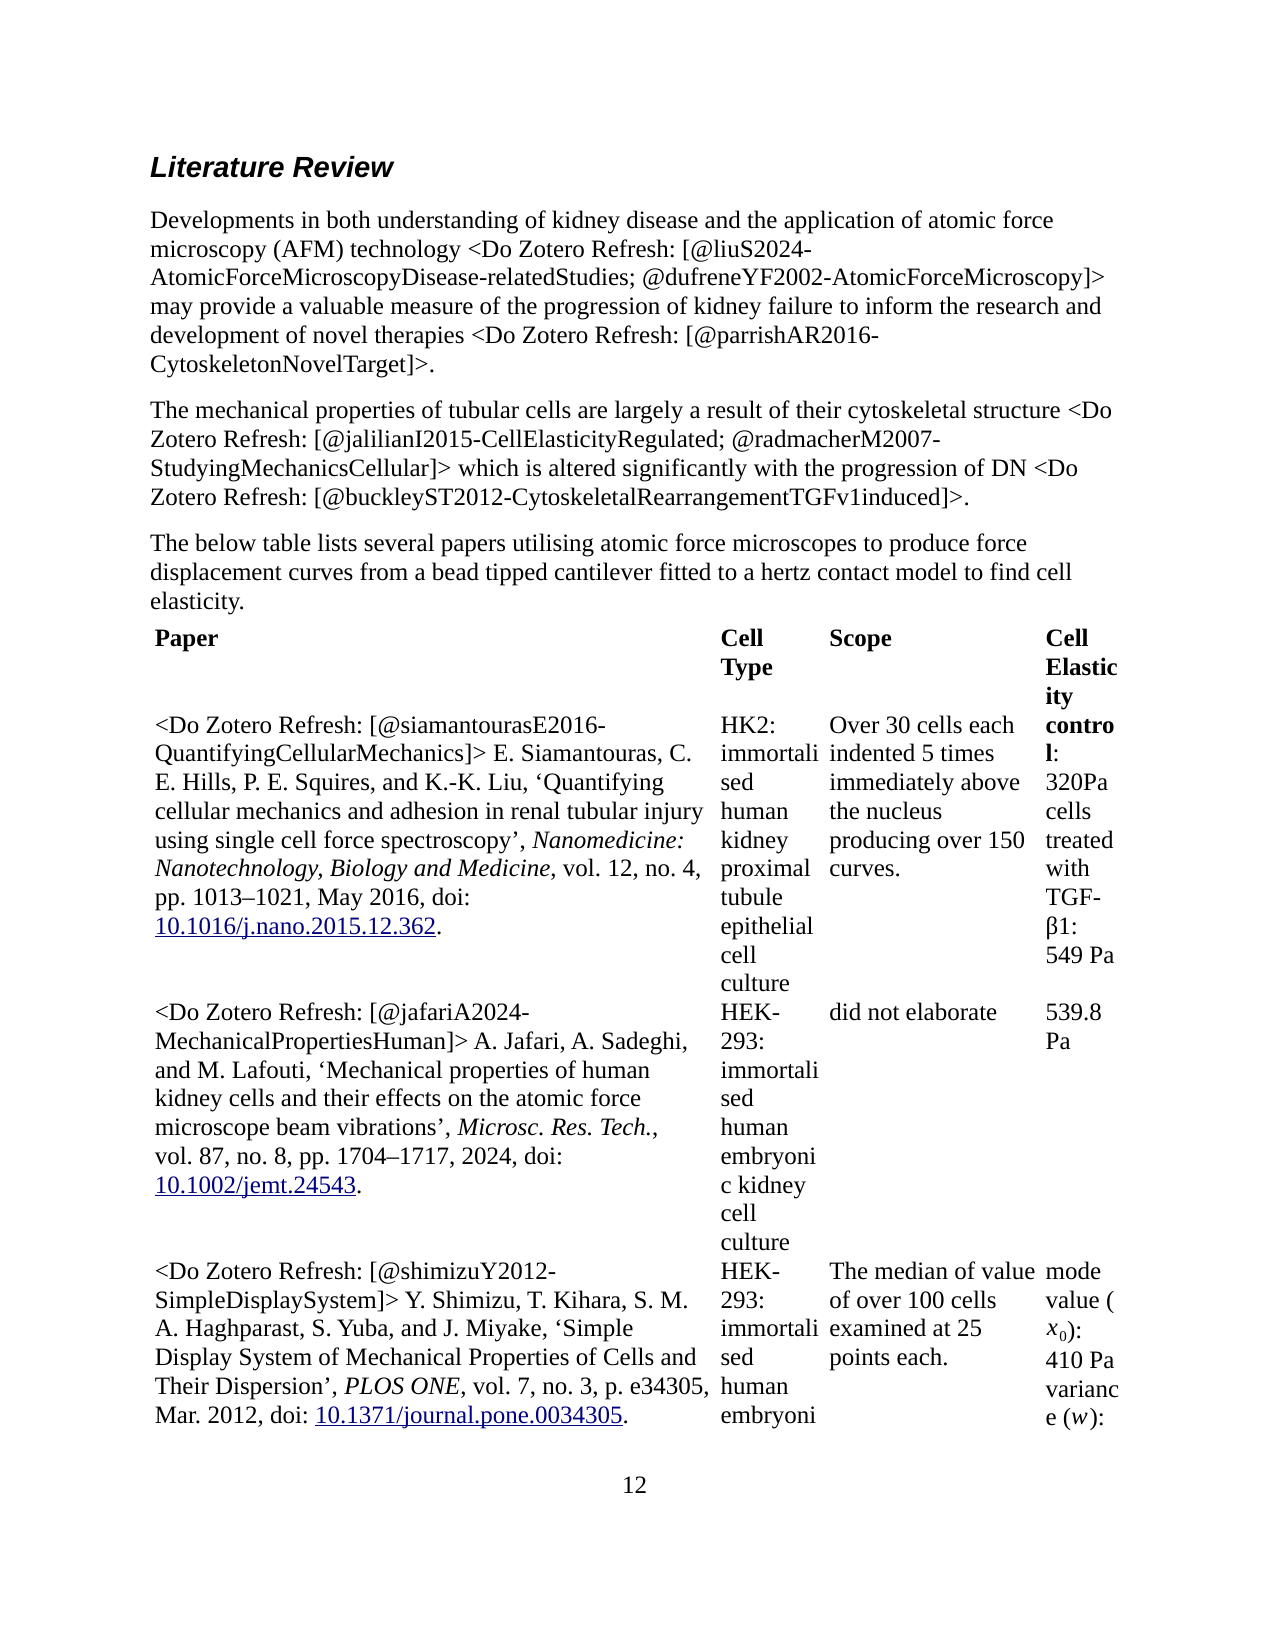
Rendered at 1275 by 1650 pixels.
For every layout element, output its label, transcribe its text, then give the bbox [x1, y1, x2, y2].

table_cell HEK-293: immortalised human embryonic kidney cell culture [716, 997, 824, 1256]
table_cell did not elaborate [825, 997, 1041, 1256]
table_cell mode value (): 410 Pa variance (): 0.757 [1041, 1256, 1125, 1431]
table_cell control: 320Pa cells treated with TGF-β1: 549 Pa [1041, 710, 1125, 997]
text Developments in both understanding of kidney disease and the application of atomic force microscopy (AFM) technology <Do Zotero Refresh: [@liuS2024-AtomicForceMicroscopyDisease-relatedStudies; @dufreneYF2002-AtomicForceMicroscopy]> may provide a valuable measure of the progression of kidney failure to inform the research and development of novel therapies <Do Zotero Refresh: [@parrishAR2016-CytoskeletonNovelTarget]>. [150, 205, 1125, 377]
table_cell HK2: immortalised human kidney proximal tubule epithelial cell culture [716, 710, 824, 997]
table_cell Over 30 cells each indented 5 times immediately above the nucleus producing over 150 curves. [825, 710, 1041, 997]
table_header Cell Elasticity [1041, 624, 1125, 710]
table_cell HEK-293: immortalised human embryoni [716, 1256, 824, 1431]
table_cell <Do Zotero Refresh: [@shimizuY2012-SimpleDisplaySystem]> Y. Shimizu, T. Kihara, S. M. A. Haghparast, S. Yuba, and J. Miyake, ‘Simple Display System of Mechanical Properties of Cells and Their Dispersion’, PLOS ONE, vol. 7, no. 3, p. e34305, Mar. 2012, doi: 10.1371/journal.pone.0034305. [150, 1256, 716, 1431]
table_cell <Do Zotero Refresh: [@siamantourasE2016-QuantifyingCellularMechanics]> E. Siamantouras, C. E. Hills, P. E. Squires, and K.-K. Liu, ‘Quantifying cellular mechanics and adhesion in renal tubular injury using single cell force spectroscopy’, Nanomedicine: Nanotechnology, Biology and Medicine, vol. 12, no. 4, pp. 1013–1021, May 2016, doi: 10.1016/j.nano.2015.12.362. [150, 710, 716, 997]
table_header Paper [150, 624, 716, 710]
table_header Cell Type [716, 624, 824, 710]
text The below table lists several papers utilising atomic force microscopes to produce force displacement curves from a bead tipped cantilever fitted to a hertz contact model to find cell elasticity. [150, 528, 1125, 614]
table_cell The median of value of over 100 cells examined at 25 points each. [825, 1256, 1041, 1431]
subtitle Literature Review [150, 150, 1125, 183]
table_cell 539.8 Pa [1041, 997, 1125, 1256]
table_cell <Do Zotero Refresh: [@jafariA2024-MechanicalPropertiesHuman]> A. Jafari, A. Sadeghi, and M. Lafouti, ‘Mechanical properties of human kidney cells and their effects on the atomic force microscope beam vibrations’, Microsc. Res. Tech., vol. 87, no. 8, pp. 1704–1717, 2024, doi: 10.1002/jemt.24543. [150, 997, 716, 1256]
text The mechanical properties of tubular cells are largely a result of their cytoskeletal structure <Do Zotero Refresh: [@jalilianI2015-CellElasticityRegulated; @radmacherM2007-StudyingMechanicsCellular]> which is altered significantly with the progression of DN <Do Zotero Refresh: [@buckleyST2012-CytoskeletalRearrangementTGFv1induced]>. [150, 395, 1125, 510]
table_header Scope [825, 624, 1041, 710]
